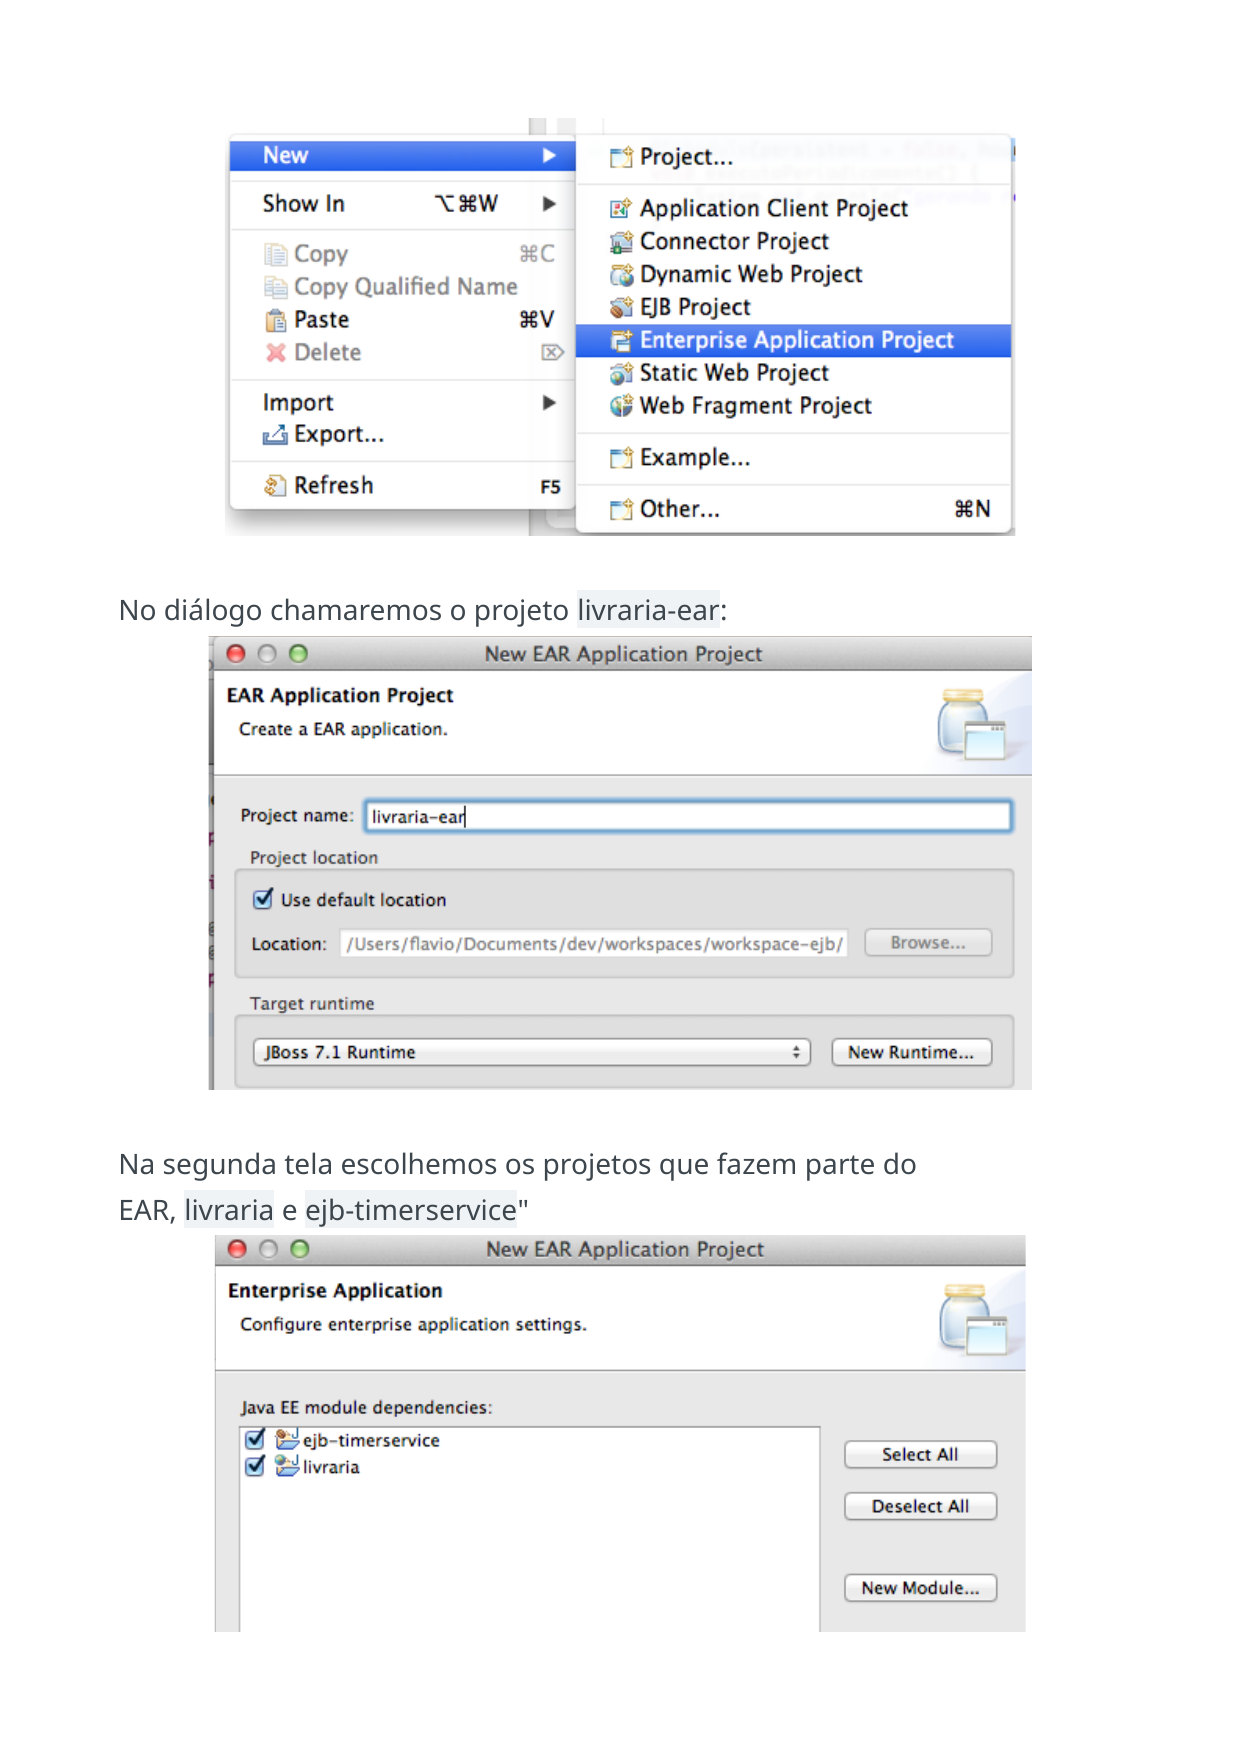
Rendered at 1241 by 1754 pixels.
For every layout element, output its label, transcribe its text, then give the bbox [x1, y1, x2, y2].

picture [214, 1235, 1026, 1632]
picture [224, 118, 1016, 536]
text Na segunda tela escolhemos os projetos que fazem parte do EAR, livraria e ejb-timerservice" [118, 1144, 1122, 1228]
text No diálogo chamaremos o projeto livraria-ear: [118, 590, 1122, 628]
picture [208, 636, 1032, 1090]
